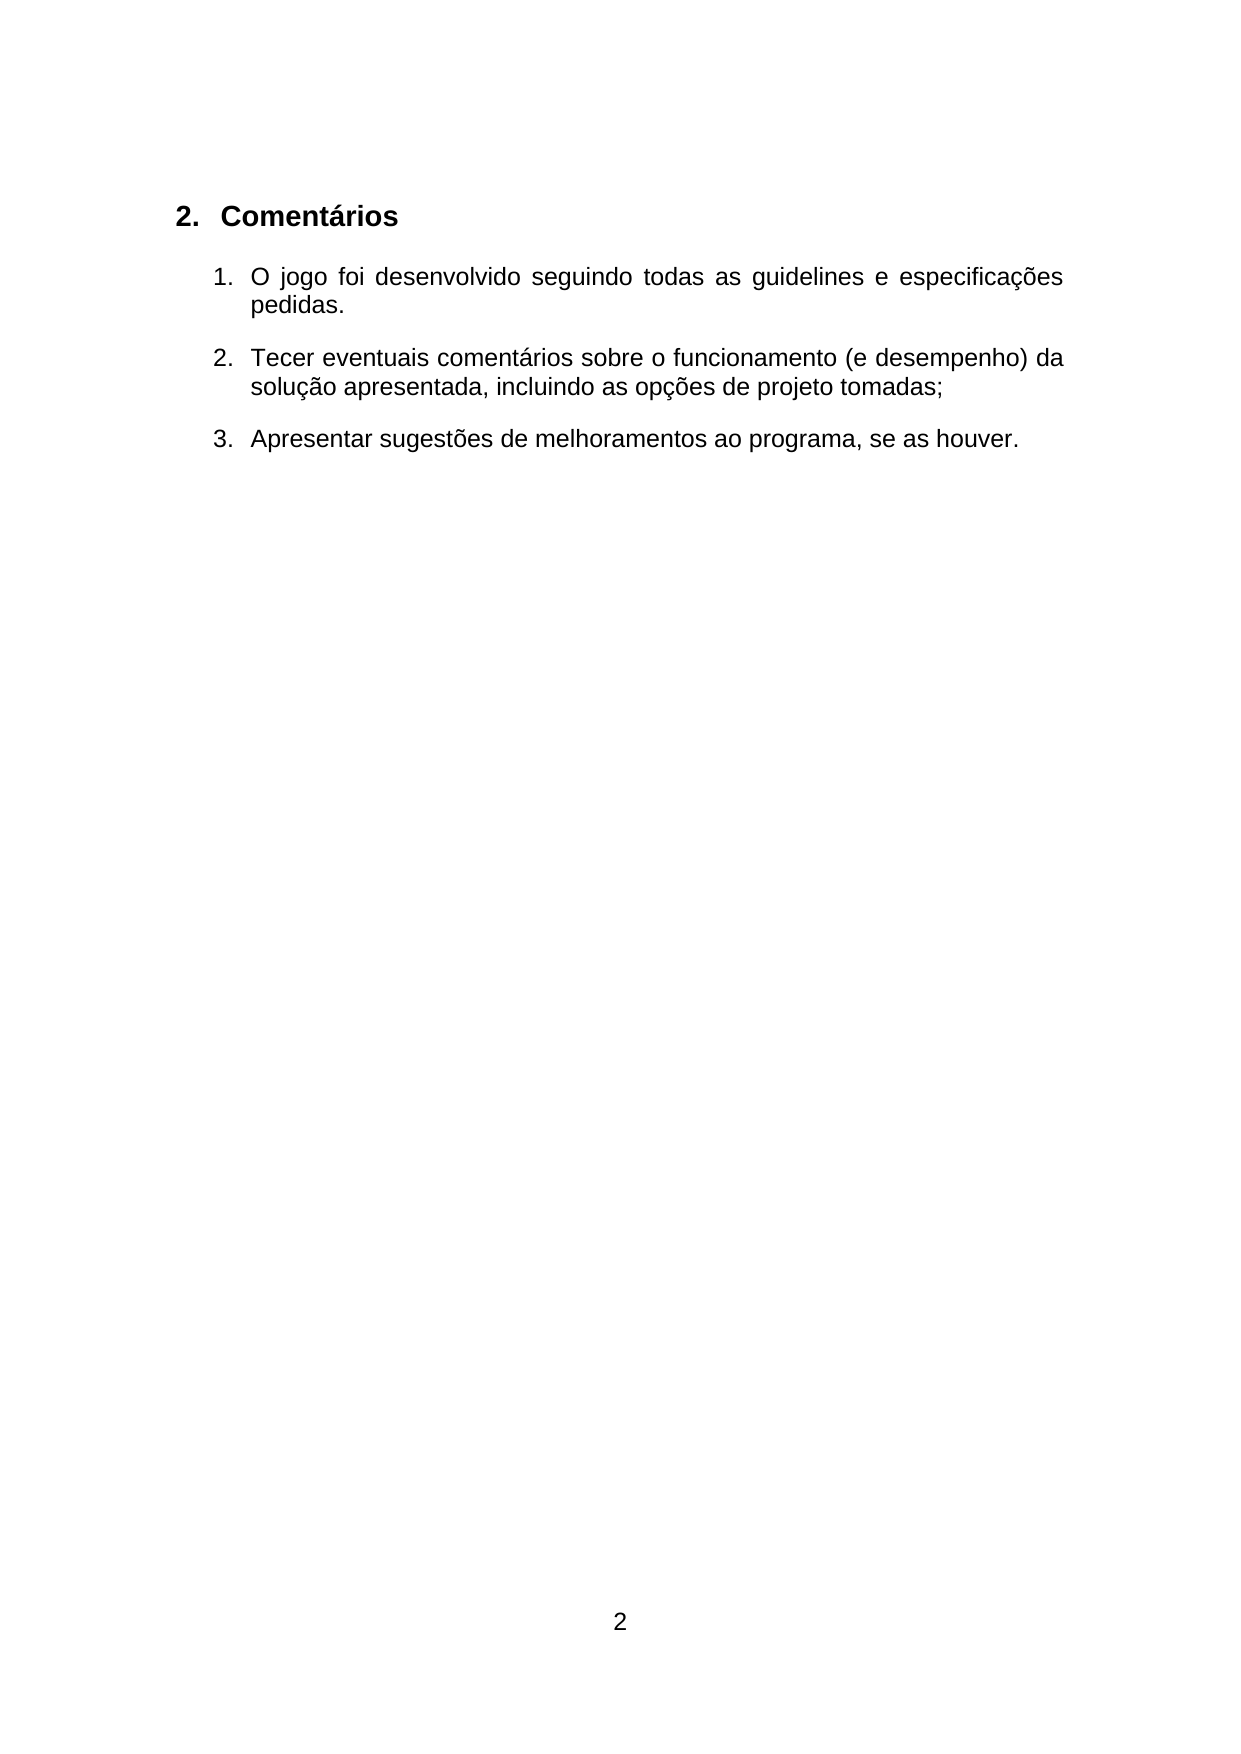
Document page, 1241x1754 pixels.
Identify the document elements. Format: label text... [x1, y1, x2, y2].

list Tecer eventuais comentários sobre o funcionamento (e desempenho) da solução apresentada, incluindo as opções de projeto tomadas; [213, 343, 1065, 400]
subtitle Comentários [175, 199, 1065, 232]
list Apresentar sugestões de melhoramentos ao programa, se as houver. [213, 424, 1065, 453]
list O jogo foi desenvolvido seguindo todas as guidelines e especificações pedidas. [213, 262, 1065, 319]
